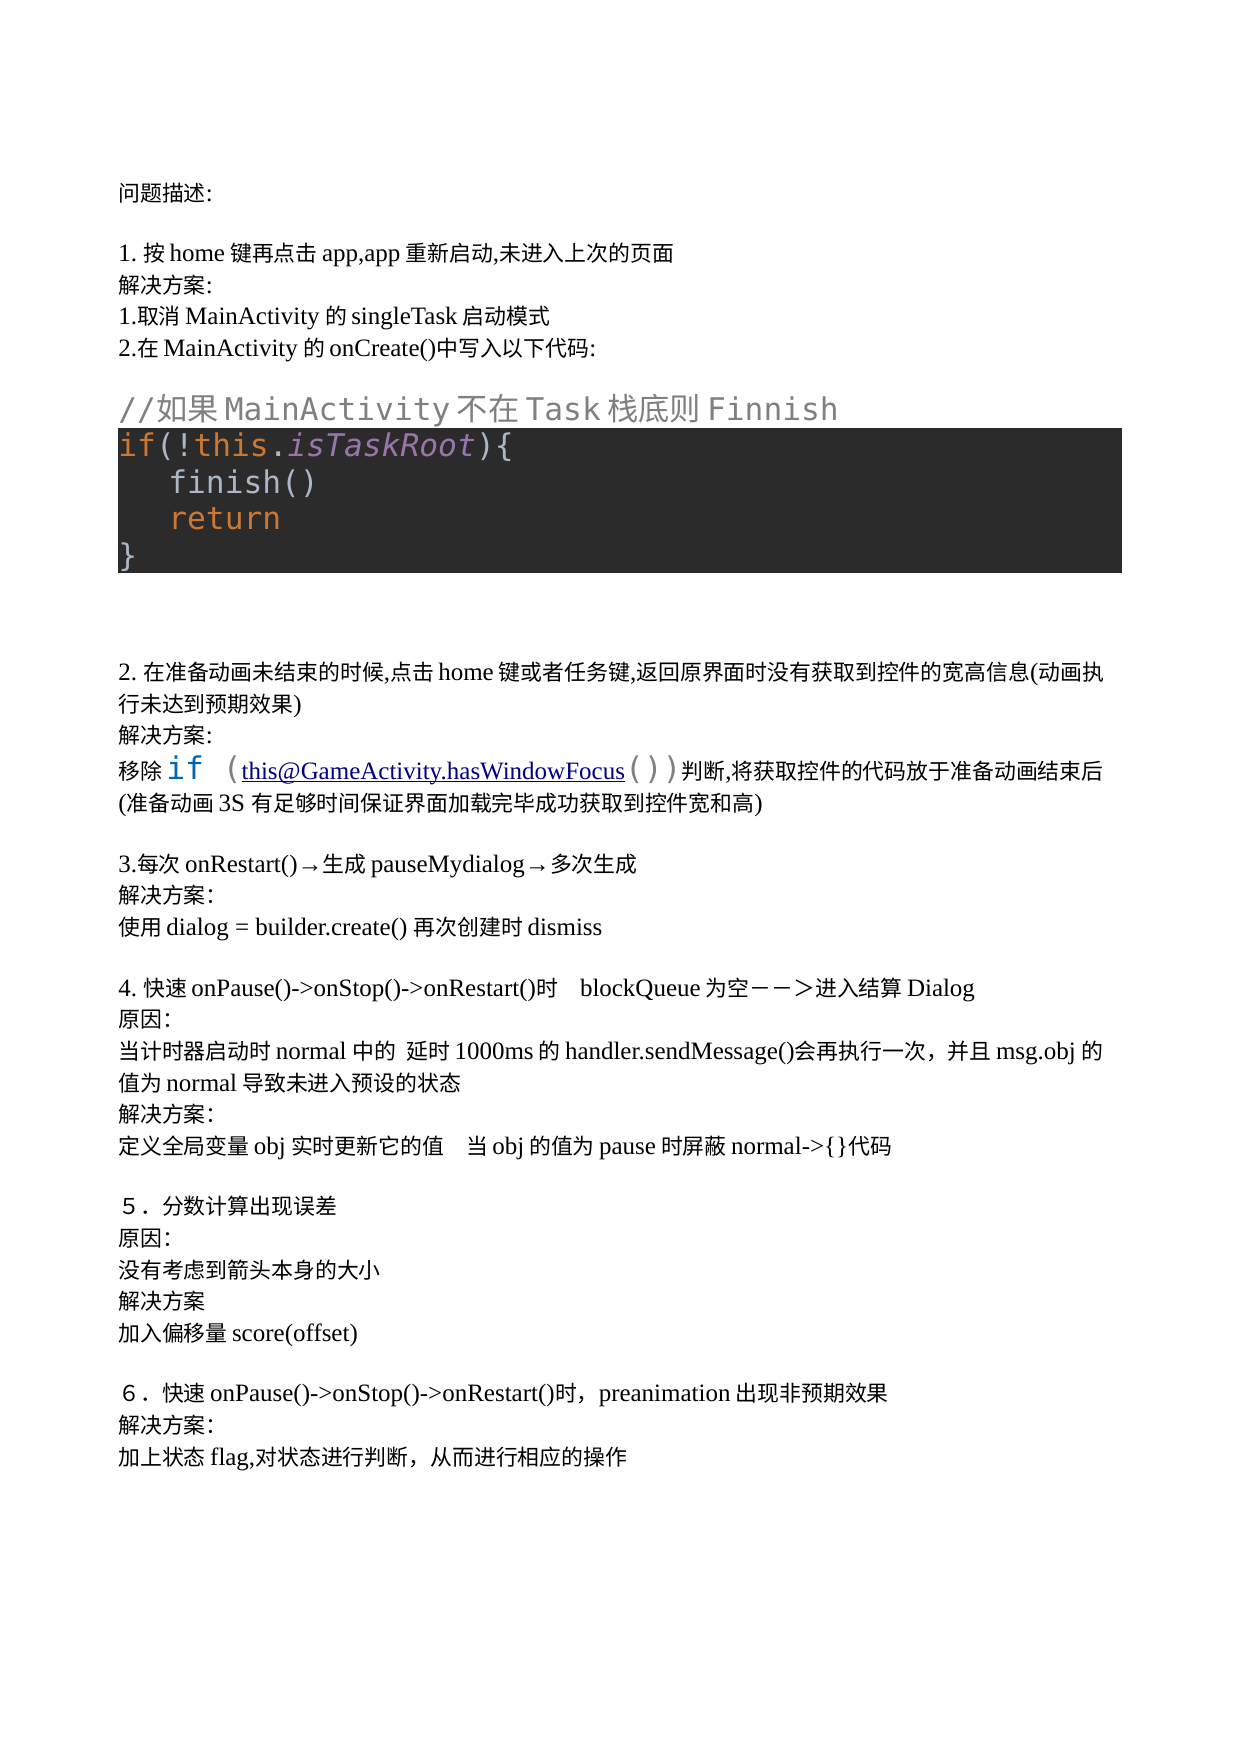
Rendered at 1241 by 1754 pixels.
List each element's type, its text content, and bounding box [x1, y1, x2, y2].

text 解决方案： [118, 1408, 1122, 1440]
text 移除if (this@GameActivity.hasWindowFocus())判断,将获取控件的代码放于准备动画结束后(准备动画3S 有足够时间保证界面加载完毕成功获取到控件宽和高) [118, 750, 1122, 818]
text 1. 按home键再点击app,app重新启动,未进入上次的页面 [118, 236, 1122, 268]
text 解决方案: [118, 268, 1122, 299]
text 加上状态flag,对状态进行判断，从而进行相应的操作 [118, 1440, 1122, 1471]
text 2. 在准备动画未结束的时候,点击home键或者任务键,返回原界面时没有获取到控件的宽高信息(动画执行未达到预期效果) [118, 655, 1122, 718]
text 加入偏移量score(offset) [118, 1316, 1122, 1348]
text 解决方案: [118, 718, 1122, 750]
text 解决方案： [118, 878, 1122, 910]
text //如果MainActivity不在Task栈底则Finnish [118, 391, 1122, 428]
text 使用dialog = builder.create() 再次创建时dismiss [118, 910, 1122, 942]
text } [118, 537, 1122, 573]
text 问题描述: [118, 176, 1122, 207]
text 1.取消MainActivity的singleTask启动模式 [118, 299, 1122, 331]
text return [118, 501, 1122, 537]
text 原因： [118, 1002, 1122, 1034]
text finish() [118, 464, 1122, 501]
text if(!this.isTaskRoot){ [118, 428, 1122, 464]
text 原因： [118, 1221, 1122, 1253]
text 解决方案 [118, 1284, 1122, 1316]
text 2.在MainActivity的onCreate()中写入以下代码: [118, 331, 1122, 363]
text 当计时器启动时normal 中的 延时1000ms的handler.sendMessage()会再执行一次，并且msg.obj的值为normal导致未进入预设的状态 [118, 1034, 1122, 1097]
text 没有考虑到箭头本身的大小 [118, 1253, 1122, 1284]
text 解决方案： [118, 1097, 1122, 1129]
text 4. 快速onPause()->onStop()->onRestart()时 blockQueue为空－－＞进入结算Dialog [118, 971, 1122, 1002]
text ５．分数计算出现误差 [118, 1189, 1122, 1221]
text ６．快速onPause()->onStop()->onRestart()时，preanimation出现非预期效果 [118, 1376, 1122, 1408]
text 3.每次onRestart()→生成pauseMydialog→多次生成 [118, 847, 1122, 878]
text 定义全局变量obj实时更新它的值 当obj的值为pause时屏蔽normal->{}代码 [118, 1129, 1122, 1161]
